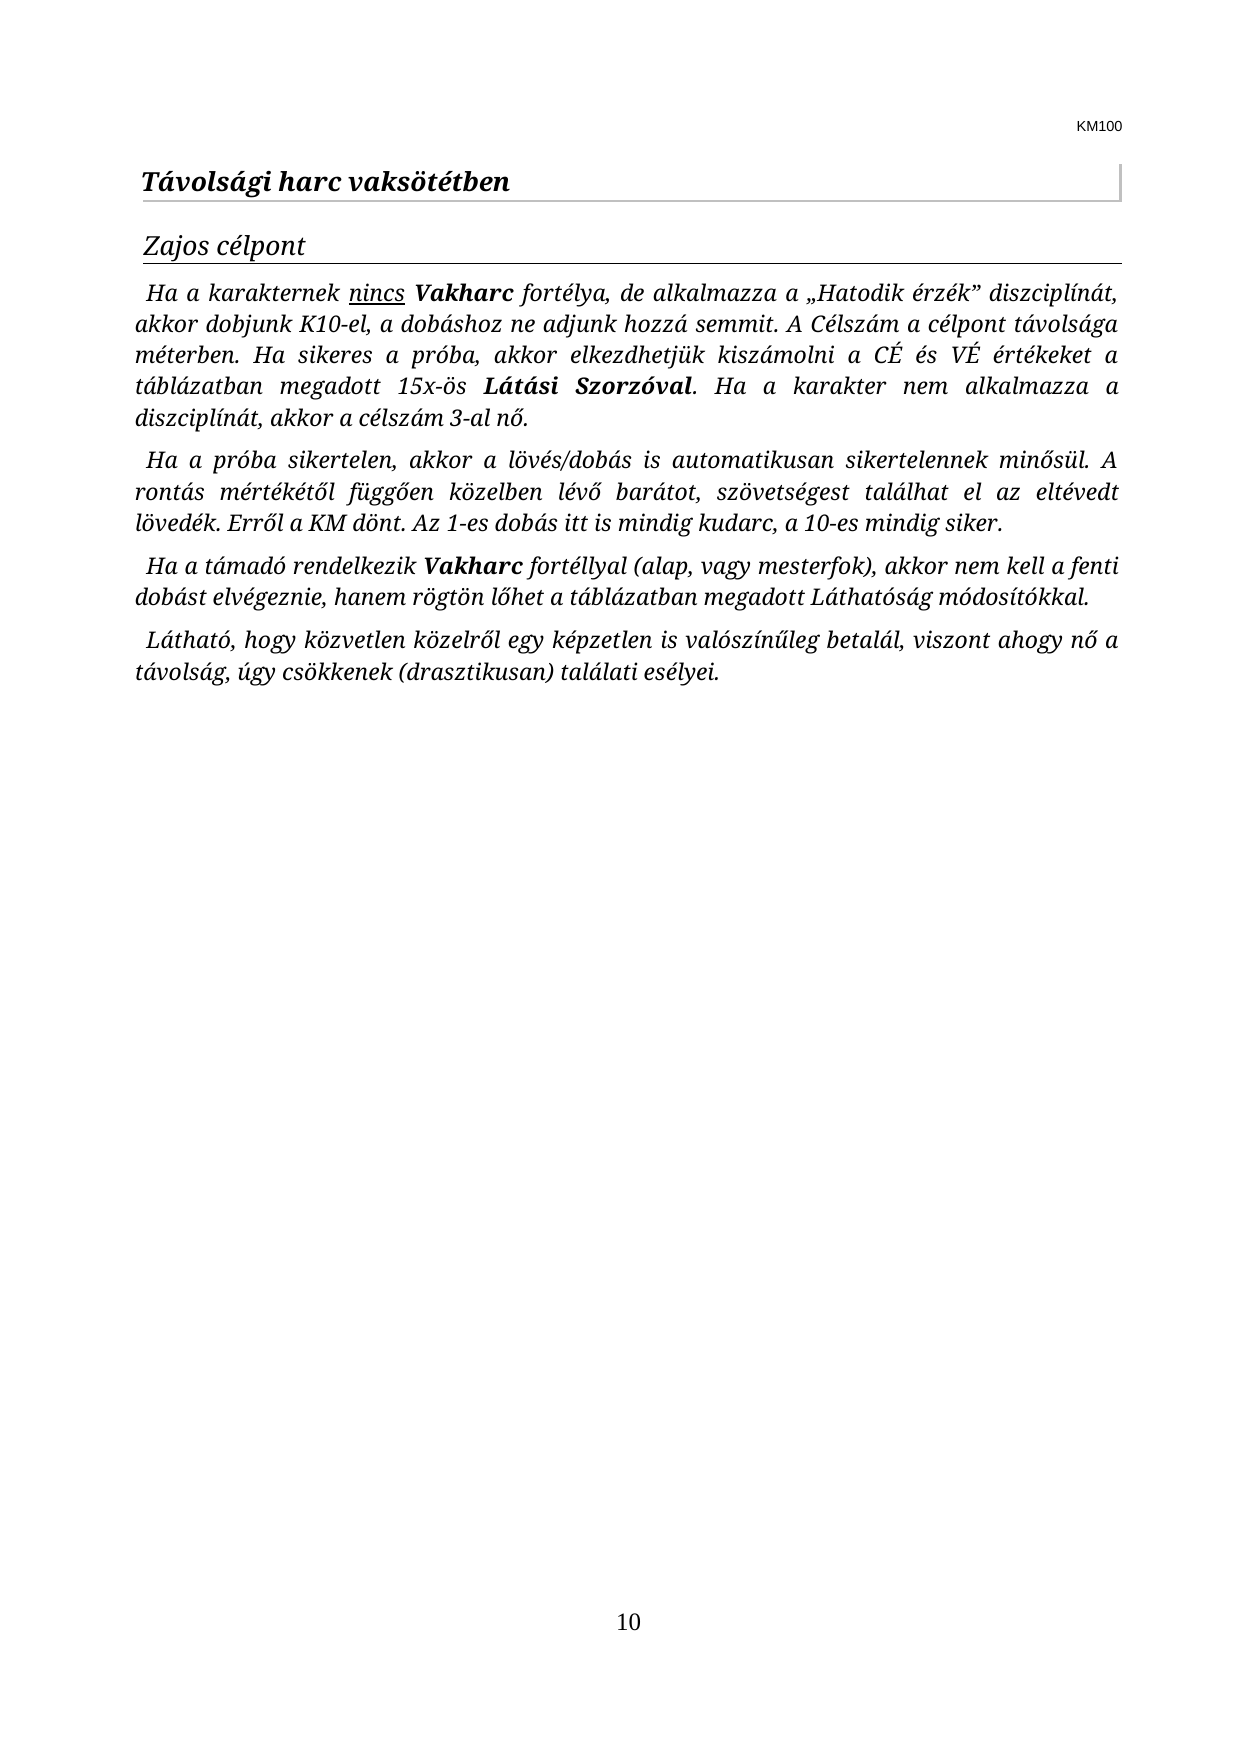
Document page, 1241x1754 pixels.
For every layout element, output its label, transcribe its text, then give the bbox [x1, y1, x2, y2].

text Ha a támadó rendelkezik Vakharc fortéllyal (alap, vagy mesterfok), akkor nem kell a fenti dobást elvégeznie, hanem rögtön lőhet a táblázatban megadott Láthatóság módosítókkal. [134, 550, 1122, 612]
text Ha a karakternek nincs Vakharc fortélya, de alkalmazza a „Hatodik érzék” diszciplínát, akkor dobjunk K10-el, a dobáshoz ne adjunk hozzá semmit. A Célszám a célpont távolsága méterben. Ha sikeres a próba, akkor elkezdhetjük kiszámolni a CÉ és VÉ értékeket a táblázatban megadott 15x-ös Látási Szorzóval. Ha a karakter nem alkalmazza a diszciplínát, akkor a célszám 3-al nő. [134, 276, 1122, 433]
subtitle Zajos célpont [143, 227, 1122, 263]
text Látható, hogy közvetlen közelről egy képzetlen is valószínűleg betalál, viszont ahogy nő a távolság, úgy csökkenek (drasztikusan) találati esélyei. [134, 624, 1122, 687]
subtitle Távolsági harc vaksötétben [140, 164, 1119, 199]
text Ha a próba sikertelen, akkor a lövés/dobás is automatikusan sikertelennek minősül. A rontás mértékétől függően közelben lévő barátot, szövetségest találhat el az eltévedt lövedék. Erről a KM dönt. Az 1-es dobás itt is mindig kudarc, a 10-es mindig siker. [134, 444, 1122, 538]
